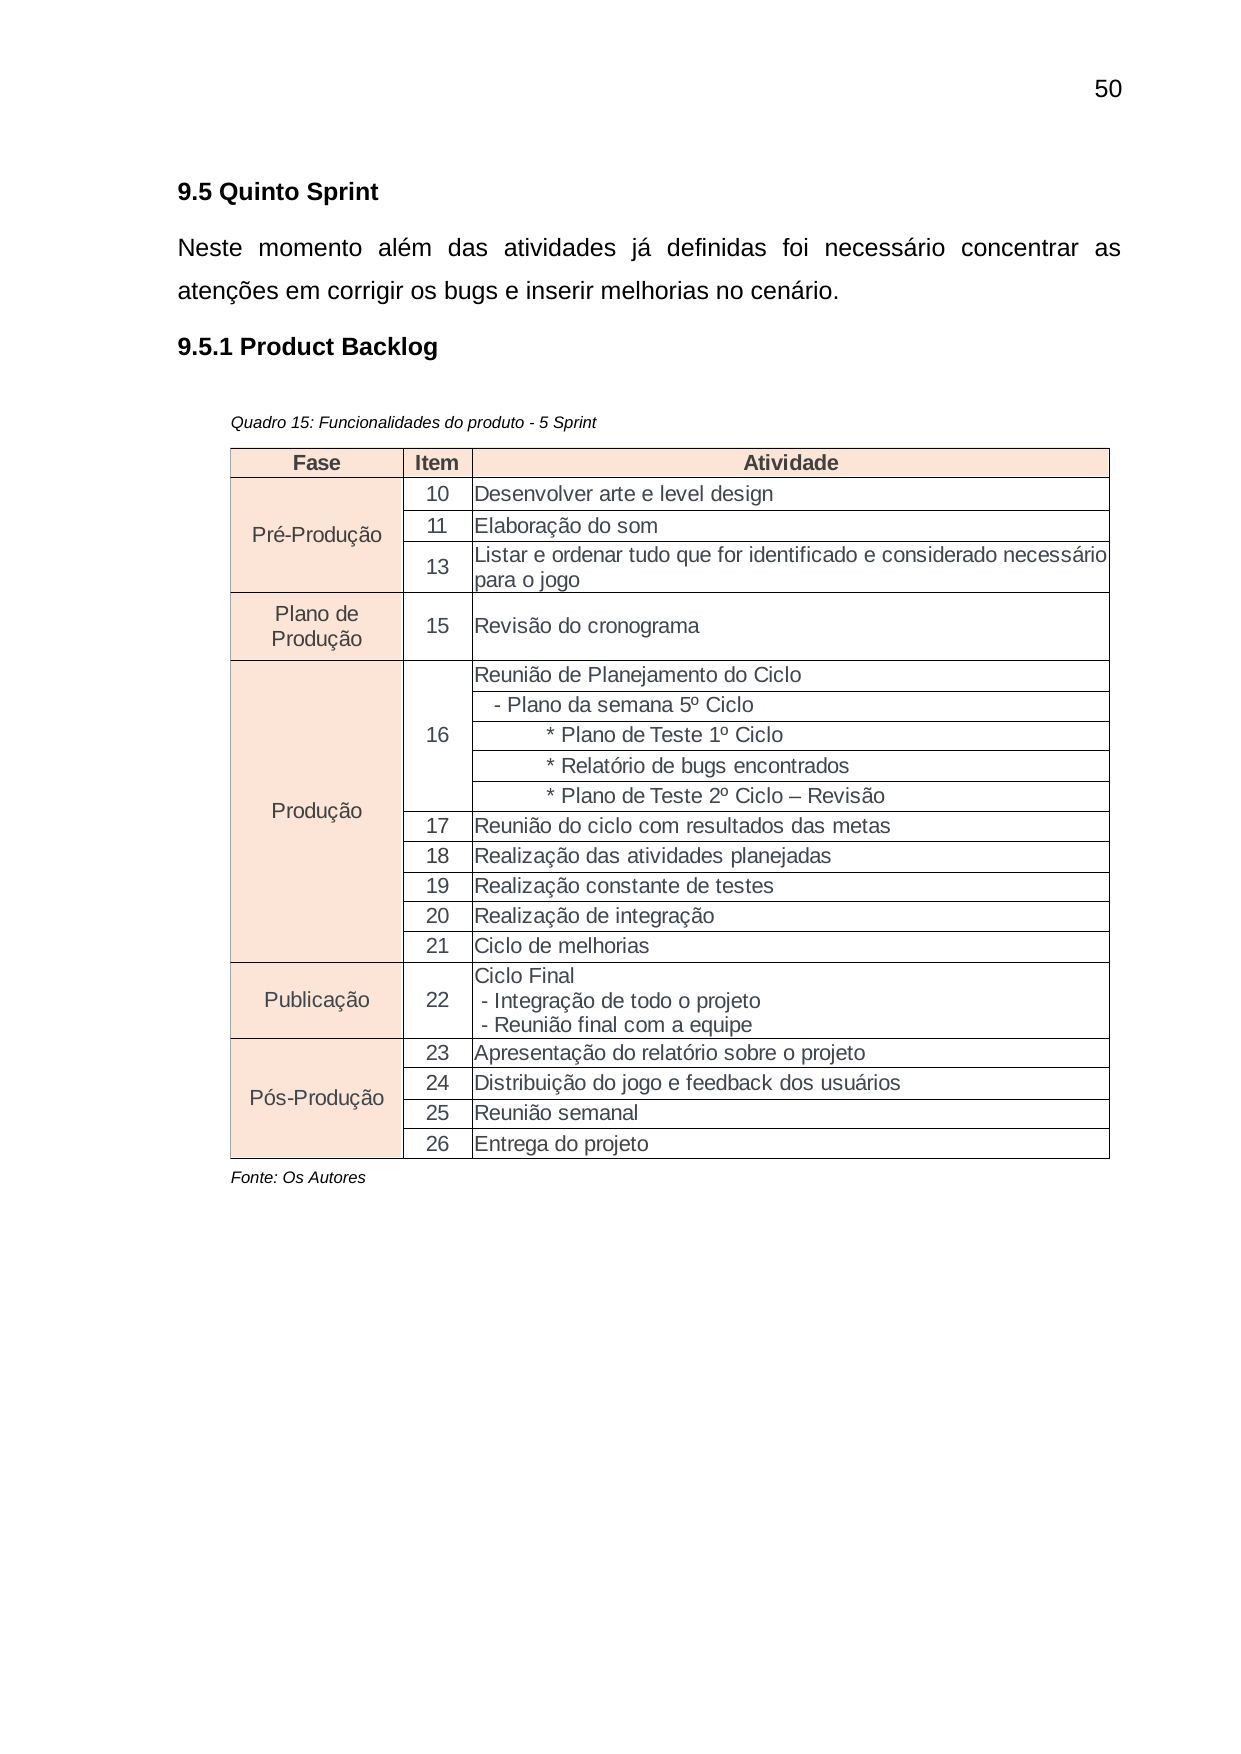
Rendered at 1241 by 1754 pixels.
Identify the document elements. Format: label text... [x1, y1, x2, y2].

text Quadro 15: Funcionalidades do produto - 5 Sprint [231, 413, 1112, 432]
subtitle 9.5 Quinto Sprint [177, 177, 1122, 206]
text Neste momento além das atividades já definidas foi necessário concentrar as atenções em corrigir os bugs e inserir melhorias no cenário. [177, 233, 1122, 305]
text Fonte: Os Autores [231, 448, 1112, 1187]
subtitle 9.5.1 Product Backlog [177, 332, 1122, 360]
